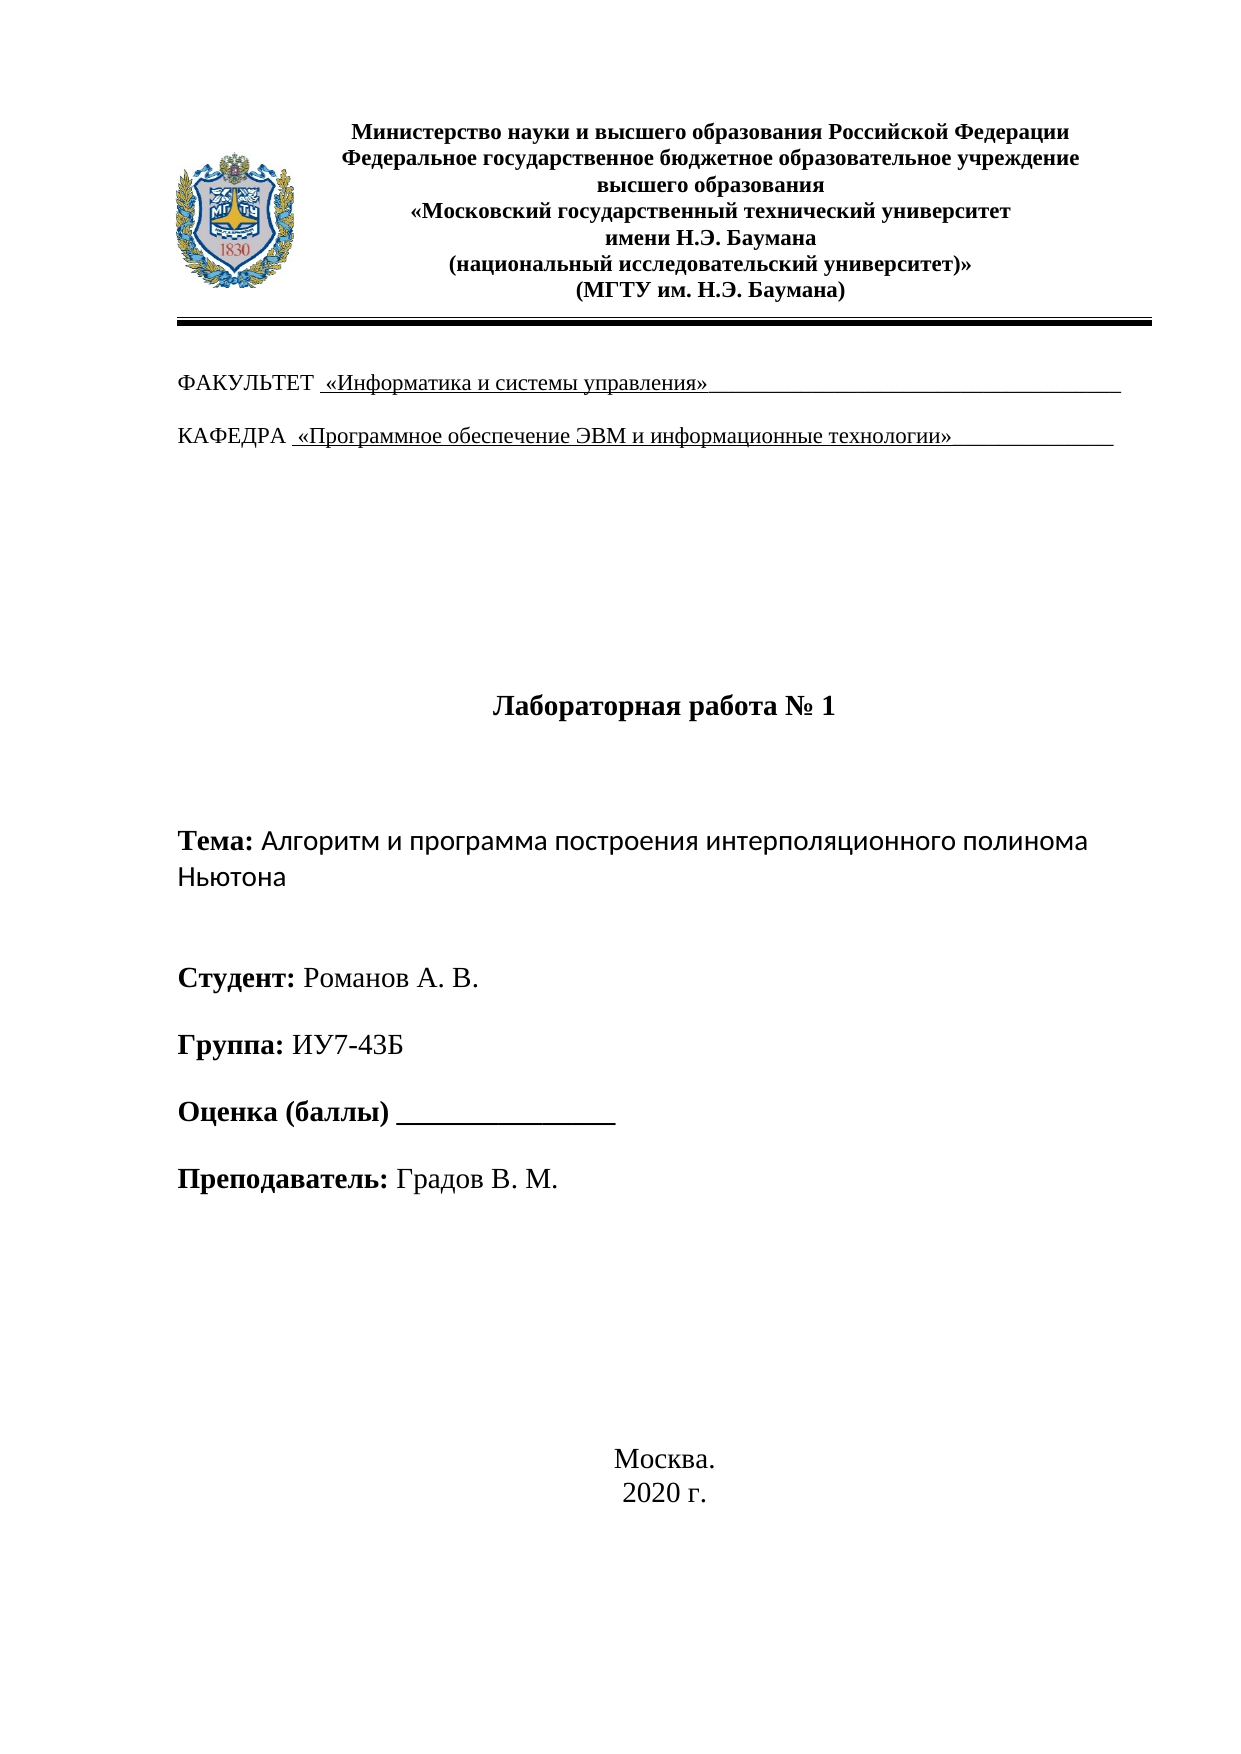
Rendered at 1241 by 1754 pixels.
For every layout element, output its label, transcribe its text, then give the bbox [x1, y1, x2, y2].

text ФАКУЛЬТЕТ «Информатика и системы управления»____________________________________ [177, 369, 1152, 396]
table_header Тема: Алгоритм и программа построения интерполяционного полинома Ньютона Студент: Романов А. В. Группа: ИУ7-43Б Оценка (баллы) _______________ Преподаватель: Градов В. М. [166, 789, 1122, 1254]
text Лабораторная работа № 1 [177, 688, 1152, 721]
picture [184, 152, 296, 289]
text КАФЕДРА «Программное обеспечение ЭВМ и информационные технологии»______________ [177, 422, 1152, 448]
table_header [1122, 789, 1163, 1254]
table_header [166, 118, 310, 303]
text 2020 г. [177, 1475, 1152, 1508]
text Москва. [177, 1441, 1152, 1475]
table_header Министерство науки и высшего образования Российской Федерации Федеральное государственное бюджетное образовательное учреждение высшего образования «Московский государственный технический университет имени Н.Э. Баумана (национальный исследовательский университет)» (МГТУ им. Н.Э. Баумана) [310, 118, 1111, 303]
